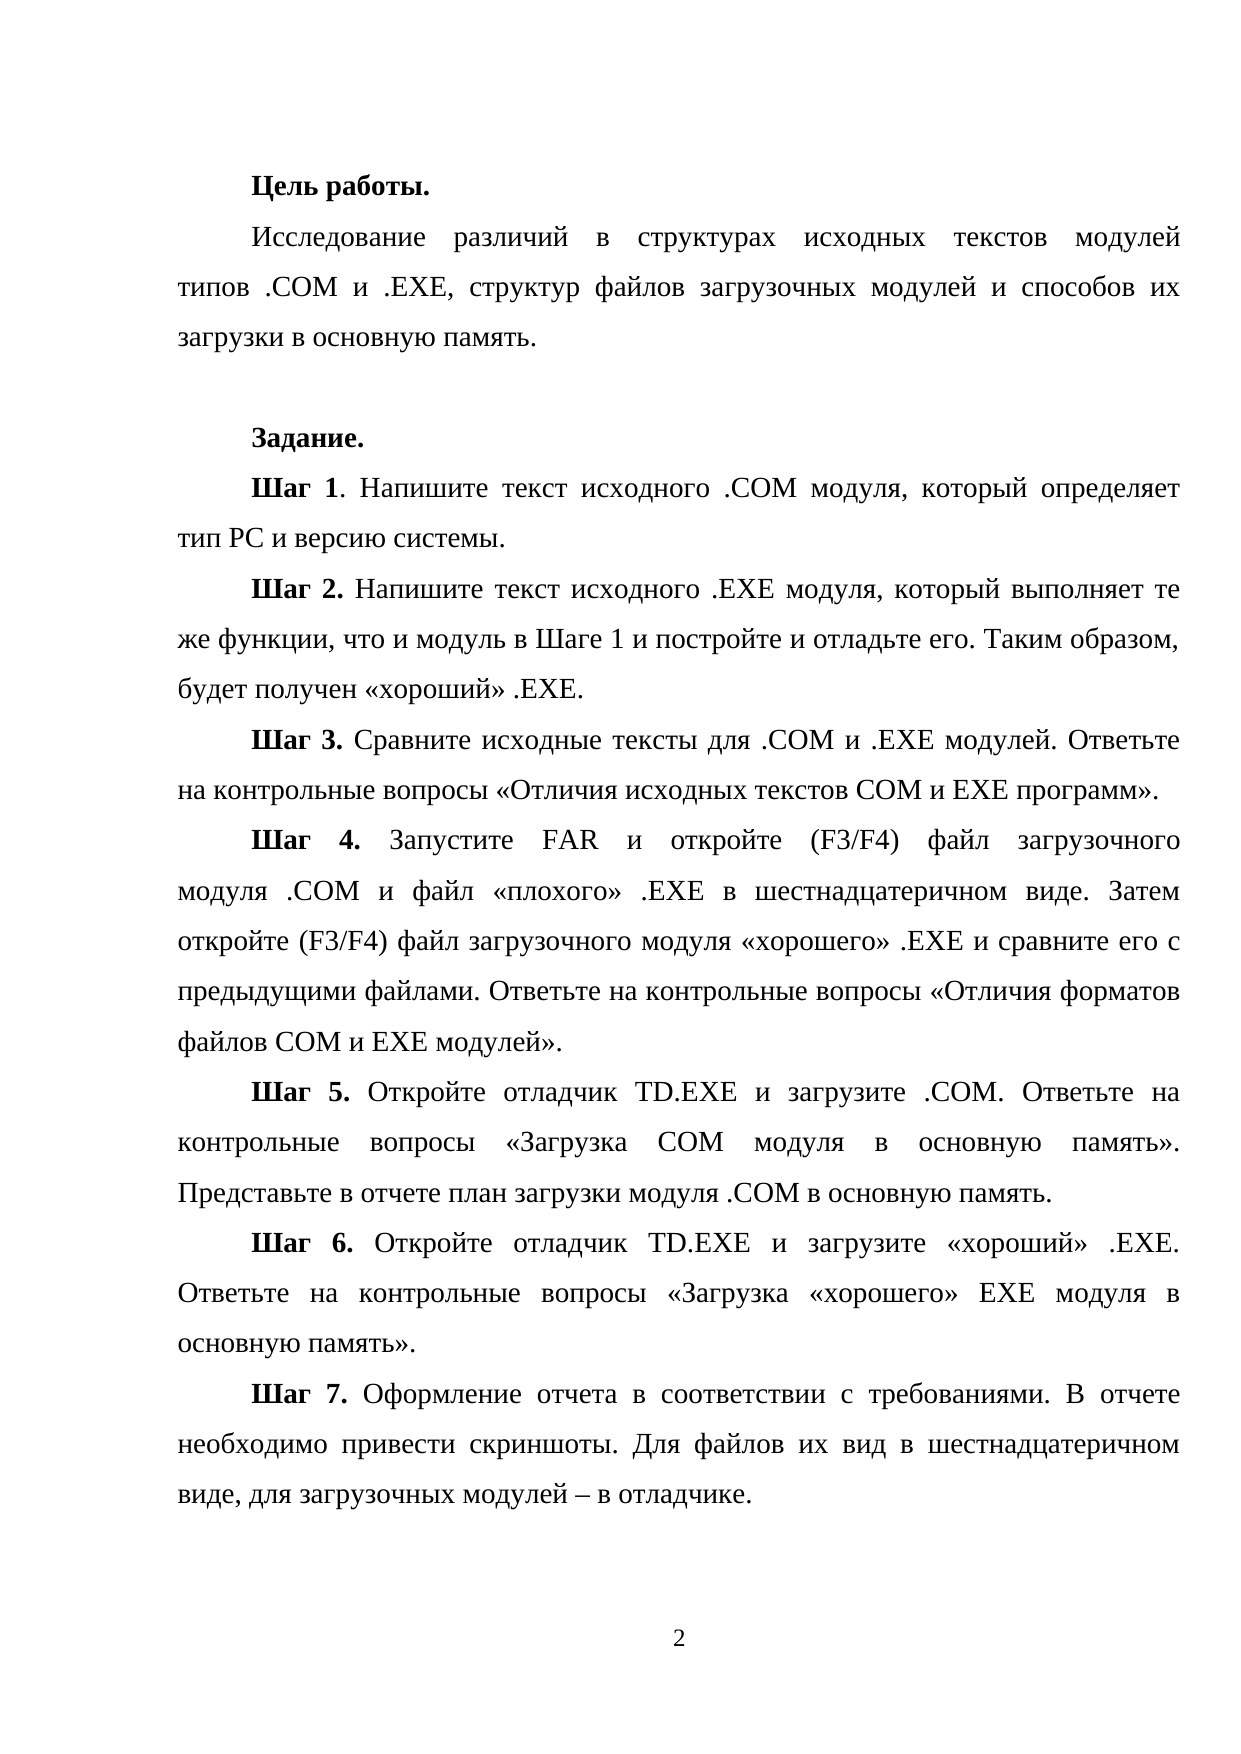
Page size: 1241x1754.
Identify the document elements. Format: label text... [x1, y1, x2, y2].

text Исследование различий в структурах исходных текстов модулей типов .СОМ и .ЕХЕ, структур файлов загрузочных модулей и способов их загрузки в основную память. [177, 219, 1181, 353]
text Шаг 4. Запустите FAR и откройте (F3/F4) файл загрузочного модуля .СОМ и файл «плохого» .ЕХЕ в шестнадцатеричном виде. Затем откройте (F3/F4) файл загрузочного модуля «хорошего» .ЕХЕ и сравните его с предыдущими файлами. Ответьте на контрольные вопросы «Отличия форматов файлов СОМ и ЕХЕ модулей». [177, 822, 1181, 1057]
text Шаг 1. Напишите текст исходного .СОМ модуля, который определяет тип РС и версию системы. [177, 470, 1181, 554]
text Шаг 3. Сравните исходные тексты для .СОМ и .ЕХЕ модулей. Ответьте на контрольные вопросы «Отличия исходных текстов СОМ и ЕХЕ программ». [177, 722, 1181, 806]
text Задание. [177, 420, 1181, 453]
text Шаг 5. Откройте отладчик TD.EXE и загрузите .СОМ. Ответьте на контрольные вопросы «Загрузка СОМ модуля в основную память». Представьте в отчете план загрузки модуля .СОМ в основную память. [177, 1074, 1181, 1208]
text Шаг 6. Откройте отладчик TD.EXE и загрузите «хороший» .ЕХЕ. Ответьте на контрольные вопросы «Загрузка «хорошего» ЕХЕ модуля в основную память». [177, 1225, 1181, 1359]
text Шаг 2. Напишите текст исходного .ЕХЕ модуля, который выполняет те же функции, что и модуль в Шаге 1 и постройте и отладьте его. Таким образом, будет получен «хороший» .ЕХЕ. [177, 571, 1181, 705]
text Цель работы. [177, 168, 1181, 202]
text Шаг 7. Оформление отчета в соответствии с требованиями. В отчете необходимо привести скриншоты. Для файлов их вид в шестнадцатеричном виде, для загрузочных модулей – в отладчике. [177, 1376, 1181, 1510]
